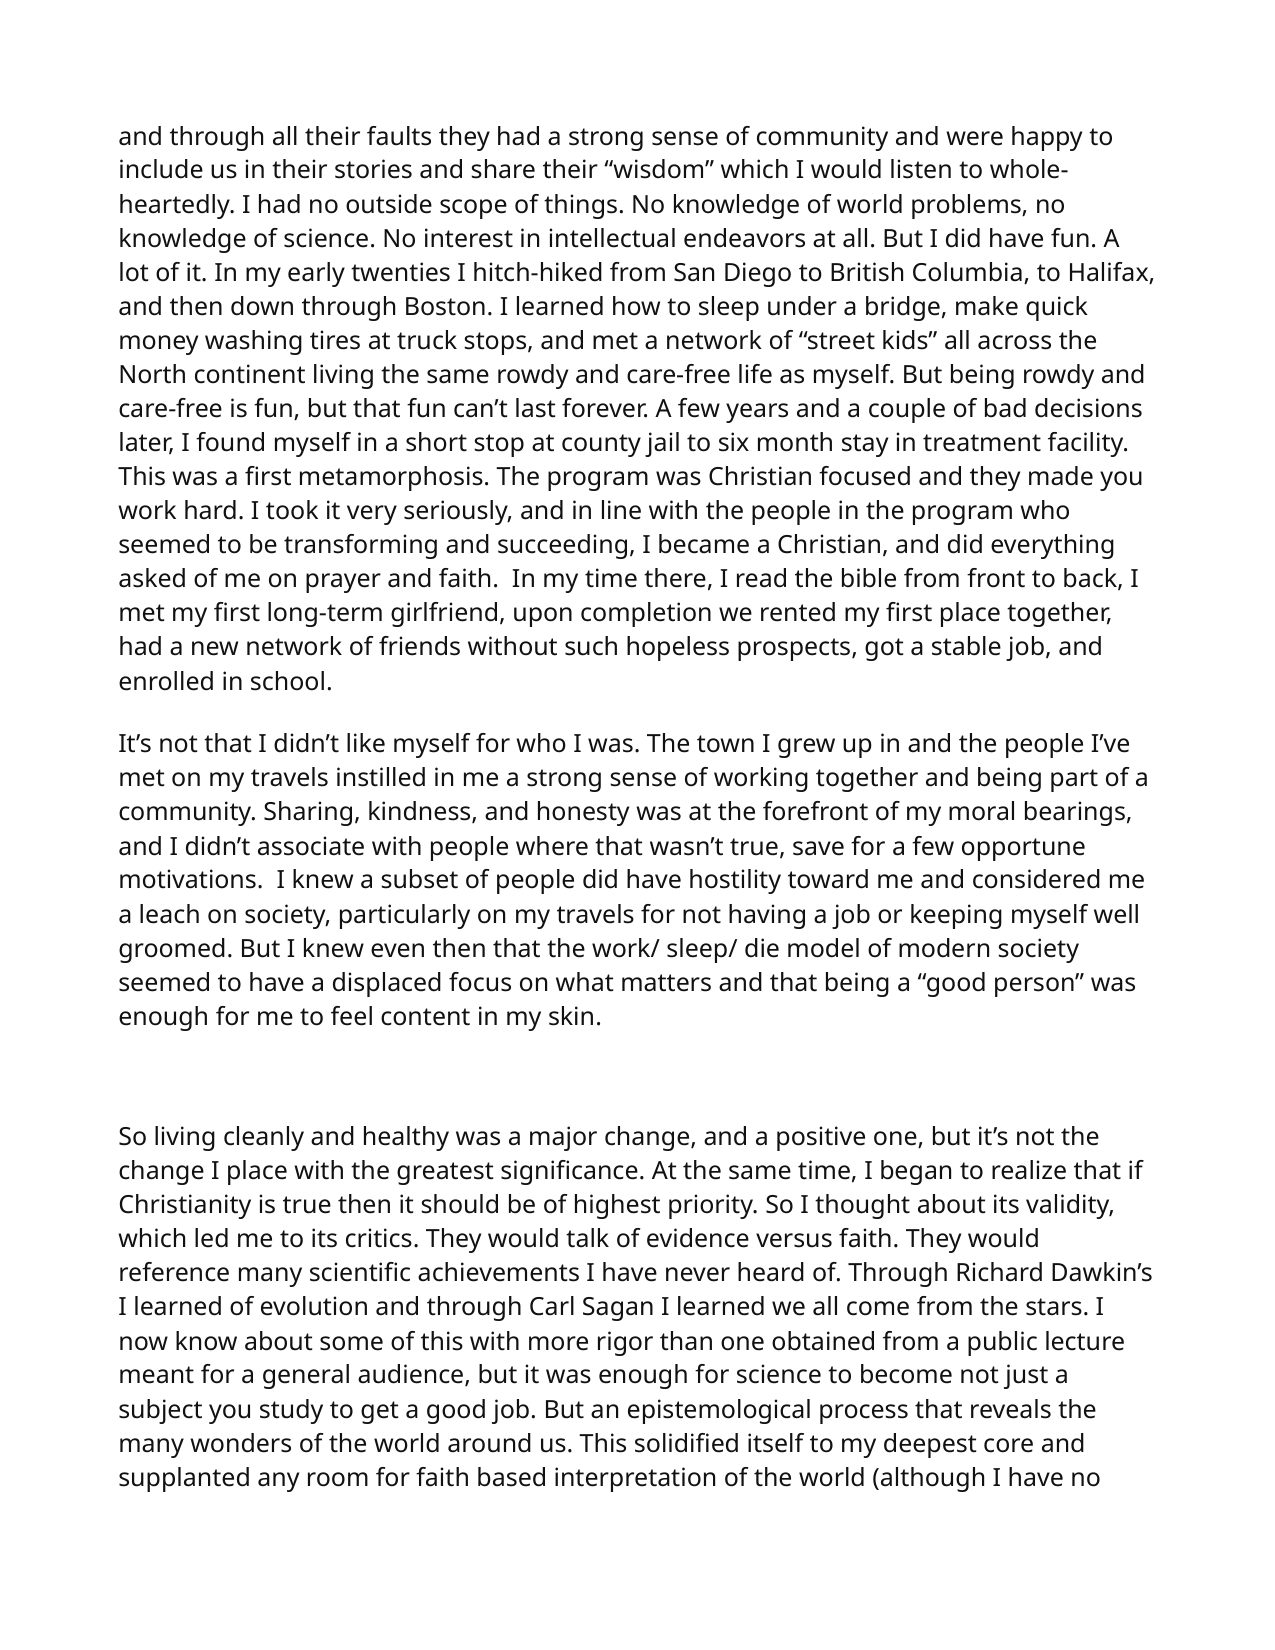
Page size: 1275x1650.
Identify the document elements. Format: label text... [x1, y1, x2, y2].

text It’s not that I didn’t like myself for who I was. The town I grew up in and the people I’ve met on my travels instilled in me a strong sense of working together and being part of a community. Sharing, kindness, and honesty was at the forefront of my moral bearings, and I didn’t associate with people where that wasn’t true, save for a few opportune motivations. I knew a subset of people did have hostility toward me and considered me a leach on society, particularly on my travels for not having a job or keeping myself well groomed. But I knew even then that the work/ sleep/ die model of modern society seemed to have a displaced focus on what matters and that being a “good person” was enough for me to feel content in my skin. [118, 726, 1157, 1032]
text So living cleanly and healthy was a major change, and a positive one, but it’s not the change I place with the greatest significance. At the same time, I began to realize that if Christianity is true then it should be of highest priority. So I thought about its validity, which led me to its critics. They would talk of evidence versus faith. They would reference many scientific achievements I have never heard of. Through Richard Dawkin’s I learned of evolution and through Carl Sagan I learned we all come from the stars. I now know about some of this with more rigor than one obtained from a public lecture meant for a general audience, but it was enough for science to become not just a subject you study to get a good job. But an epistemological process that reveals the many wonders of the world around us. This solidified itself to my deepest core and supplanted any room for faith based interpretation of the world (although I have no [118, 1119, 1157, 1493]
text and through all their faults they had a strong sense of community and were happy to include us in their stories and share their “wisdom” which I would listen to whole-heartedly. I had no outside scope of things. No knowledge of world problems, no knowledge of science. No interest in intellectual endeavors at all. But I did have fun. A lot of it. In my early twenties I hitch-hiked from San Diego to British Columbia, to Halifax, and then down through Boston. I learned how to sleep under a bridge, make quick money washing tires at truck stops, and met a network of “street kids” all across the North continent living the same rowdy and care-free life as myself. But being rowdy and care-free is fun, but that fun can’t last forever. A few years and a couple of bad decisions later, I found myself in a short stop at county jail to six month stay in treatment facility. This was a first metamorphosis. The program was Christian focused and they made you work hard. I took it very seriously, and in line with the people in the program who seemed to be transforming and succeeding, I became a Christian, and did everything asked of me on prayer and faith. In my time there, I read the bible from front to back, I met my first long-term girlfriend, upon completion we rented my first place together, had a new network of friends without such hopeless prospects, got a stable job, and enrolled in school. [118, 118, 1157, 697]
